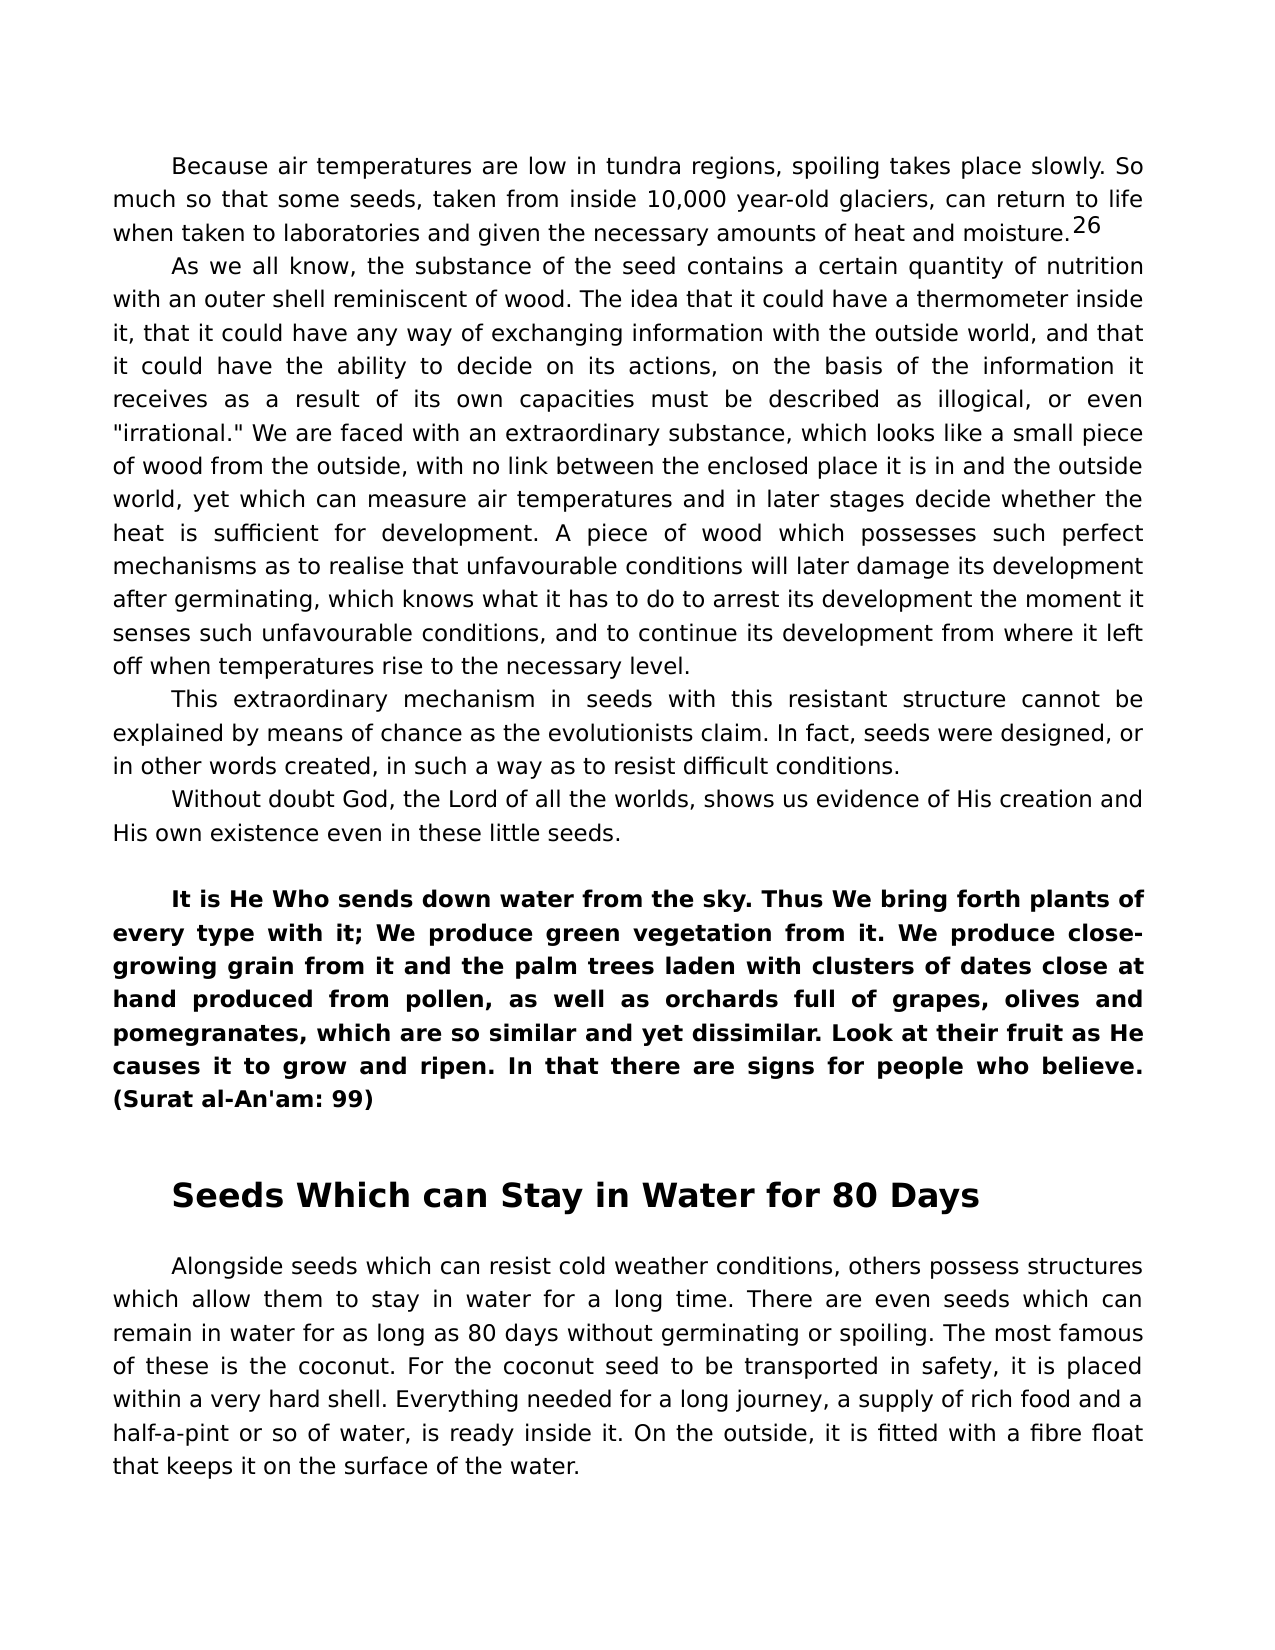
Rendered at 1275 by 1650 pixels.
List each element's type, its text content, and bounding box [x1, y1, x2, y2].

text Alongside seeds which can resist cold weather conditions, others possess structures which allow them to stay in water for a long time. There are even seeds which can remain in water for as long as 80 days without germinating or spoiling. The most famous of these is the coconut. For the coconut seed to be transported in safety, it is placed within a very hard shell. Everything needed for a long journey, a supply of rich food and a half-a-pint or so of water, is ready inside it. On the outside, it is fitted with a fibre float that keeps it on the surface of the water. [112, 1248, 1145, 1481]
text Seeds Which can Stay in Water for 80 Days [112, 1181, 1145, 1214]
text Because air temperatures are low in tundra regions, spoiling takes place slowly. So much so that some seeds, taken from inside 10,000 year-old glaciers, can return to life when taken to laboratories and given the necessary amounts of heat and moisture.26 [112, 148, 1145, 248]
text This extraordinary mechanism in seeds with this resistant structure cannot be explained by means of chance as the evolutionists claim. In fact, seeds were designed, or in other words created, in such a way as to resist difficult conditions. [112, 681, 1145, 781]
text As we all know, the substance of the seed contains a certain quantity of nutrition with an outer shell reminiscent of wood. The idea that it could have a thermometer inside it, that it could have any way of exchanging information with the outside world, and that it could have the ability to decide on its actions, on the basis of the information it receives as a result of its own capacities must be described as illogical, or even "irrational." We are faced with an extraordinary substance, which looks like a small piece of wood from the outside, with no link between the enclosed place it is in and the outside world, yet which can measure air temperatures and in later stages decide whether the heat is sufficient for development. A piece of wood which possesses such perfect mechanisms as to realise that unfavourable conditions will later damage its development after germinating, which knows what it has to do to arrest its development the moment it senses such unfavourable conditions, and to continue its development from where it left off when temperatures rise to the necessary level. [112, 248, 1145, 681]
text It is He Who sends down water from the sky. Thus We bring forth plants of every type with it; We produce green vegetation from it. We produce close-growing grain from it and the palm trees laden with clusters of dates close at hand produced from pollen, as well as orchards full of grapes, olives and pomegranates, which are so similar and yet dissimilar. Look at their fruit as He causes it to grow and ripen. In that there are signs for people who believe. (Surat al-An'am: 99) [112, 881, 1145, 1114]
text Without doubt God, the Lord of all the worlds, shows us evidence of His creation and His own existence even in these little seeds. [112, 781, 1145, 848]
